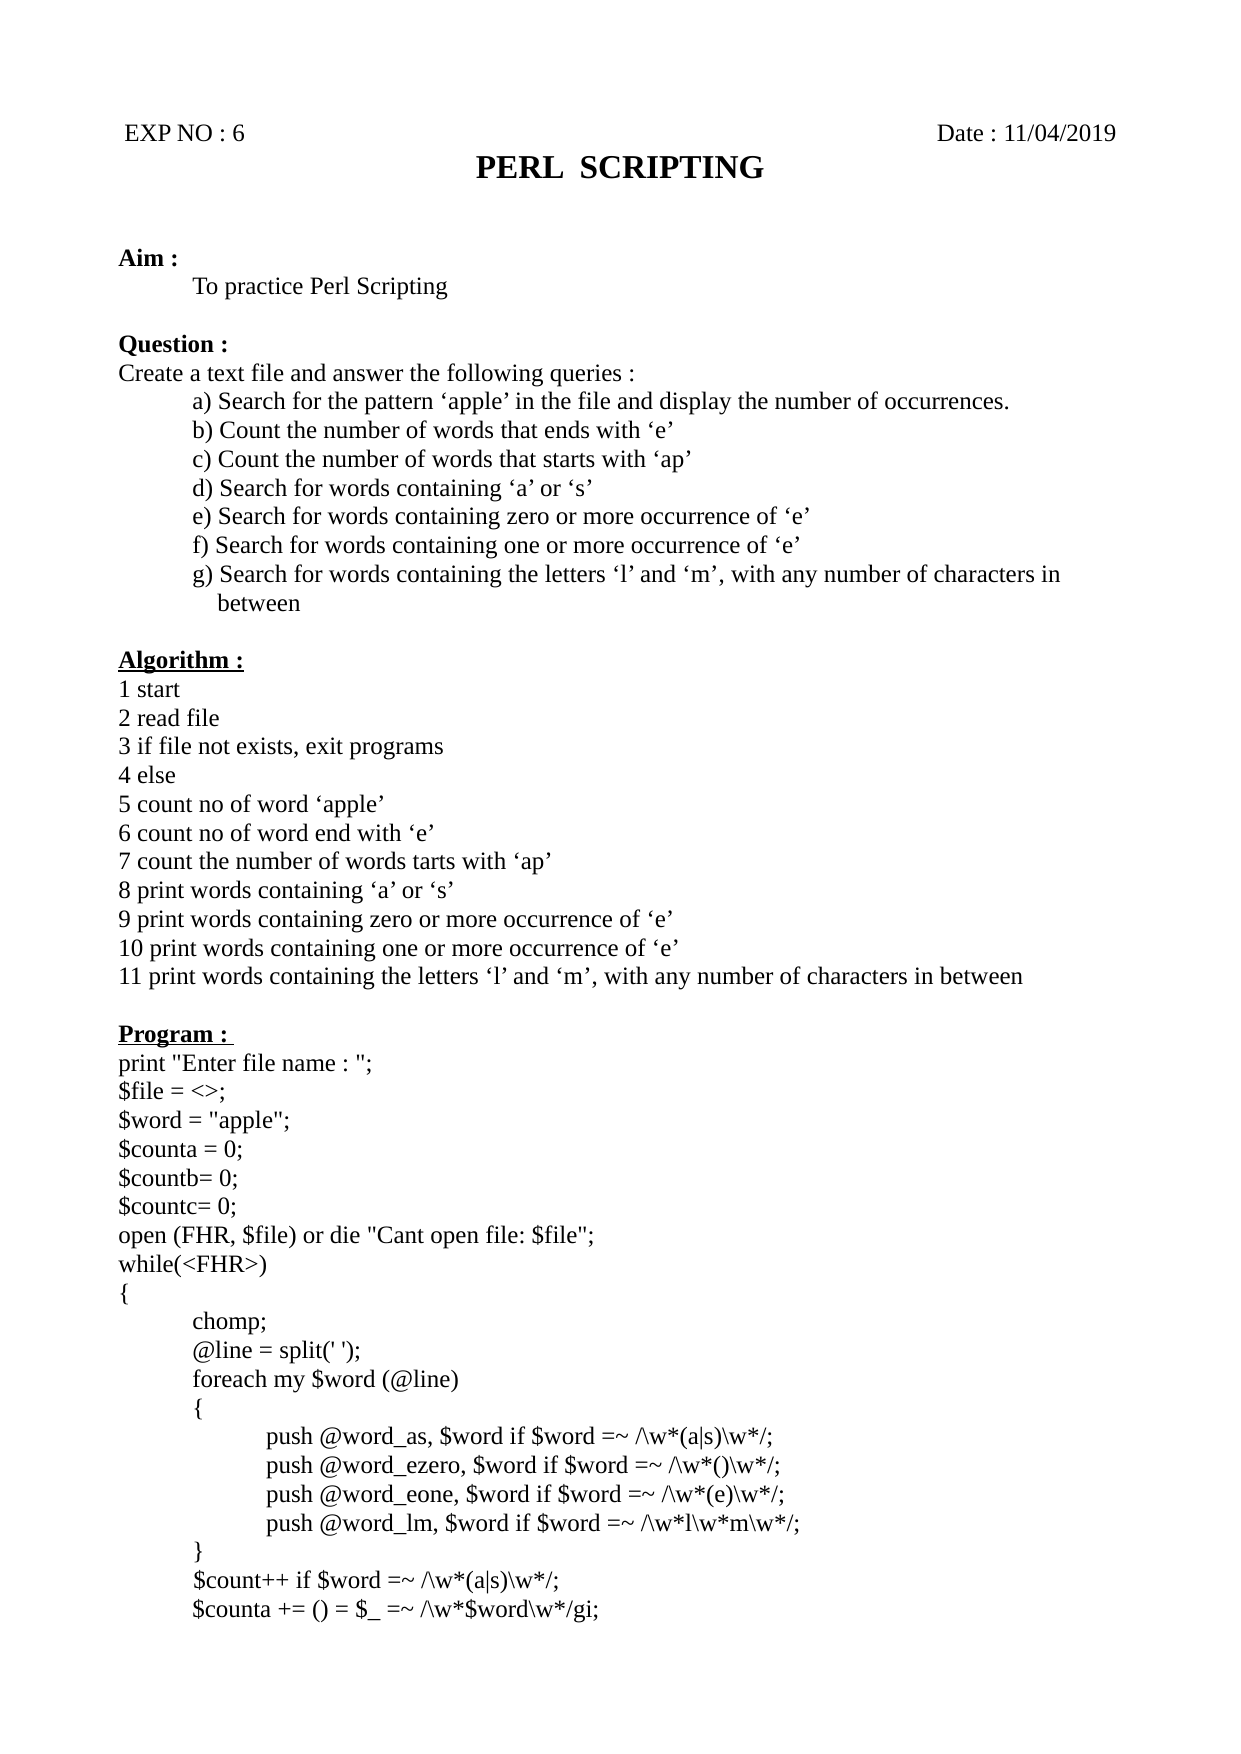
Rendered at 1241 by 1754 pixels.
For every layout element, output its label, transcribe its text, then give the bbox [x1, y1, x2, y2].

text @line = split(' '); [118, 1335, 1122, 1364]
text push @word_as, $word if $word =~ /\w*(a|s)\w*/; [118, 1421, 1122, 1450]
text chomp; [118, 1306, 1122, 1335]
text foreach my $word (@line) [118, 1364, 1122, 1393]
text b) Count the number of words that ends with ‘e’ [118, 415, 1122, 444]
text { [118, 1393, 1122, 1421]
text 2 read file [118, 703, 1122, 731]
text $countb= 0; [118, 1163, 1122, 1191]
text 11 print words containing the letters ‘l’ and ‘m’, with any number of characters in between [118, 961, 1122, 990]
text 8 print words containing ‘a’ or ‘s’ [118, 875, 1122, 904]
text 1 start [118, 674, 1122, 703]
text push @word_ezero, $word if $word =~ /\w*()\w*/; [118, 1450, 1122, 1479]
text 5 count no of word ‘apple’ [118, 789, 1122, 818]
text 10 print words containing one or more occurrence of ‘e’ [118, 933, 1122, 961]
text Algorithm : [118, 645, 1122, 674]
text 9 print words containing zero or more occurrence of ‘e’ [118, 904, 1122, 933]
text To practice Perl Scripting [118, 271, 1122, 300]
text { [118, 1278, 1122, 1306]
text open (FHR, $file) or die "Cant open file: $file"; [118, 1220, 1122, 1249]
text 3 if file not exists, exit programs [118, 731, 1122, 760]
text Create a text file and answer the following queries : [118, 358, 1122, 386]
text $file = <>; [118, 1076, 1122, 1105]
text PERL SCRIPTING [118, 147, 1122, 185]
text $counta = 0; [118, 1134, 1122, 1163]
text } [118, 1536, 1122, 1565]
text print "Enter file name : "; [118, 1048, 1122, 1076]
text 6 count no of word end with ‘e’ [118, 818, 1122, 846]
text push @word_lm, $word if $word =~ /\w*l\w*m\w*/; [118, 1508, 1122, 1536]
text 7 count the number of words tarts with ‘ap’ [118, 846, 1122, 875]
text while(<FHR>) [118, 1249, 1122, 1278]
text $word = "apple"; [118, 1105, 1122, 1134]
text a) Search for the pattern ‘apple’ in the file and display the number of occurrences. [118, 386, 1122, 415]
text between [118, 588, 1122, 616]
text $countc= 0; [118, 1191, 1122, 1220]
text $counta += () = $_ =~ /\w*$word\w*/gi; [118, 1594, 1122, 1623]
text $count++ if $word =~ /\w*(a|s)\w*/; [118, 1565, 1122, 1594]
text Aim : [118, 243, 1122, 271]
text Program : [118, 1019, 1122, 1048]
text EXP NO : 6 Date : 11/04/2019 [118, 118, 1122, 147]
text c) Count the number of words that starts with ‘ap’ [118, 444, 1122, 473]
text g) Search for words containing the letters ‘l’ and ‘m’, with any number of characters in [118, 559, 1122, 588]
text Question : [118, 329, 1122, 358]
text 4 else [118, 760, 1122, 789]
text push @word_eone, $word if $word =~ /\w*(e)\w*/; [118, 1479, 1122, 1508]
text e) Search for words containing zero or more occurrence of ‘e’ [118, 501, 1122, 530]
text d) Search for words containing ‘a’ or ‘s’ [118, 473, 1122, 501]
text f) Search for words containing one or more occurrence of ‘e’ [118, 530, 1122, 559]
